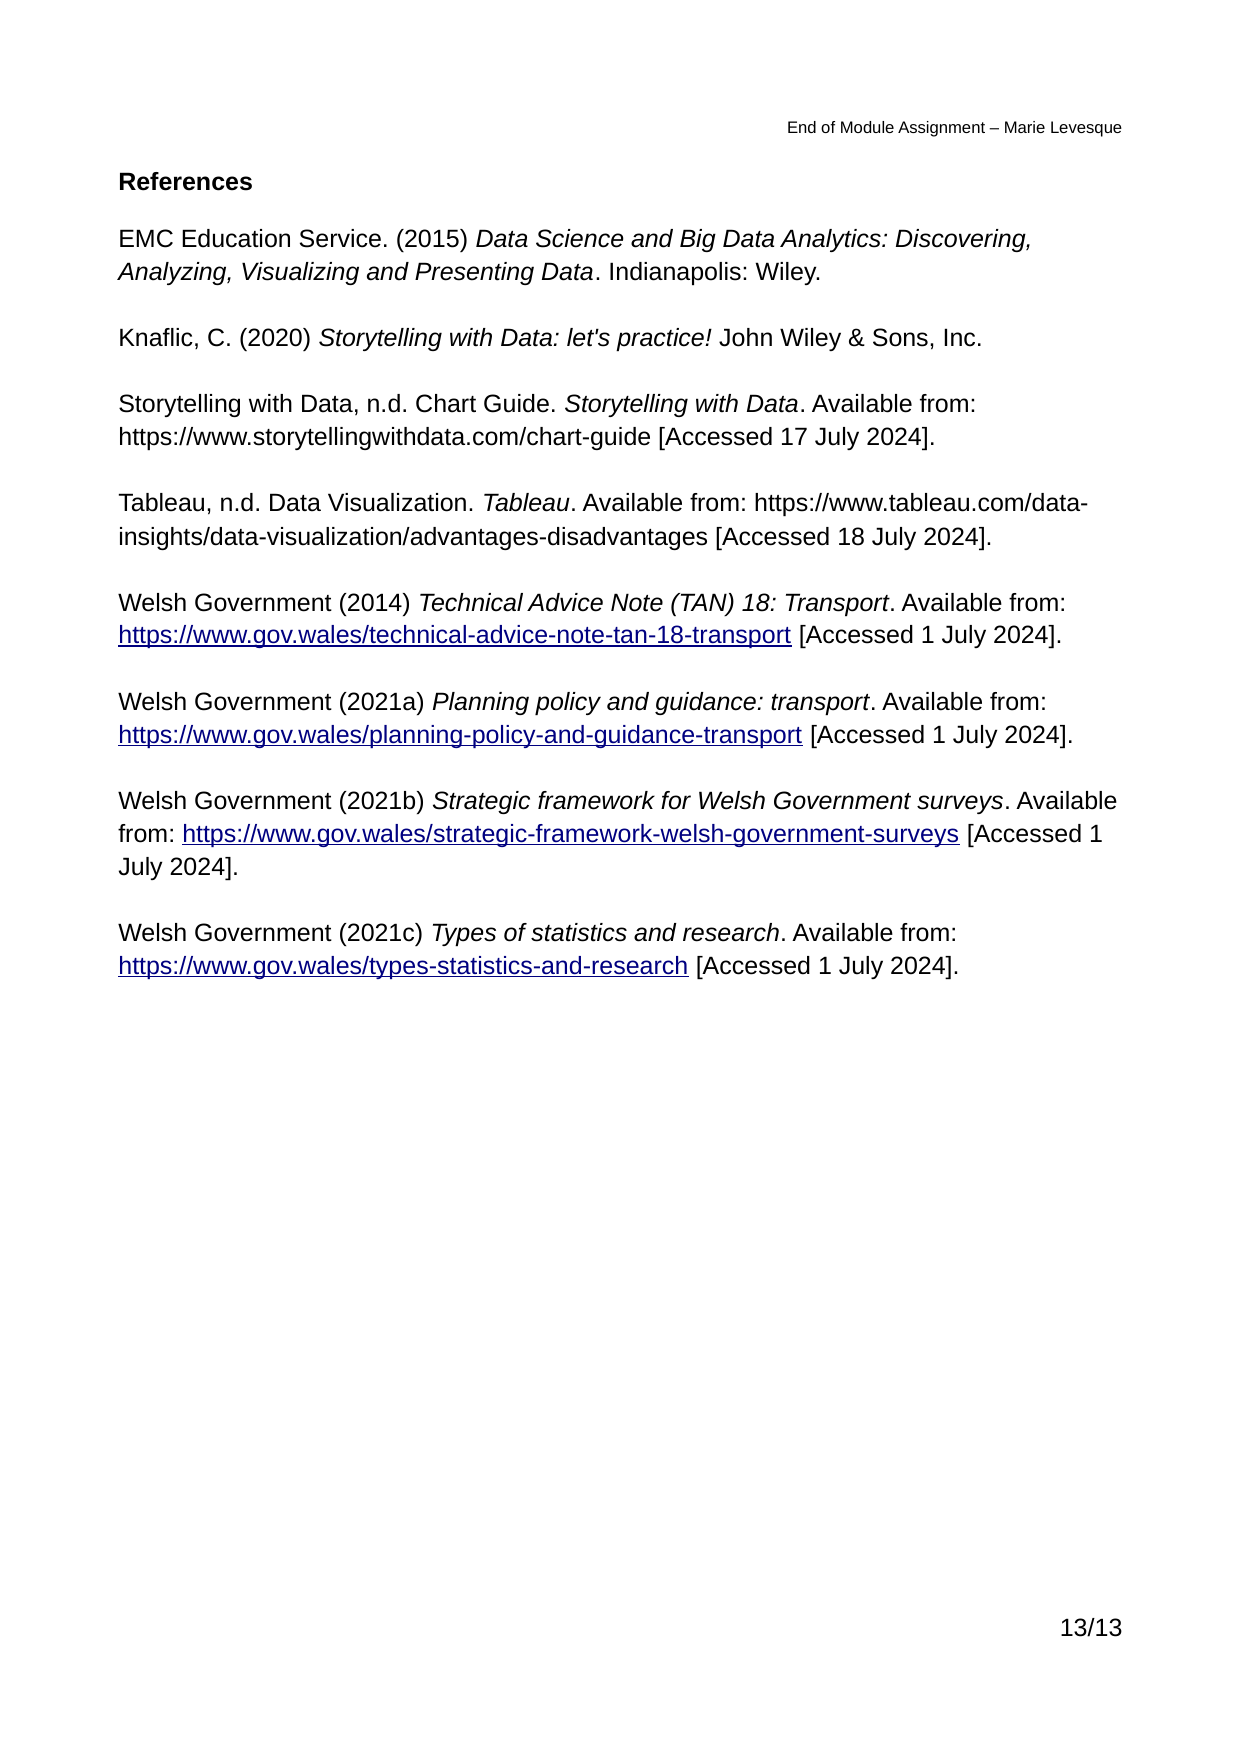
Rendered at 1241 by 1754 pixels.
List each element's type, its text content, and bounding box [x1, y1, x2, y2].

text Knaflic, C. (2020) Storytelling with Data: let's practice! John Wiley & Sons, Inc. [118, 323, 1122, 352]
text Welsh Government (2021c) Types of statistics and research. Available from: https://www.gov.wales/types-statistics-and-research [Accessed 1 July 2024]. [118, 918, 1122, 979]
text EMC Education Service. (2015) Data Science and Big Data Analytics: Discovering, Analyzing, Visualizing and Presenting Data. Indianapolis: Wiley. [118, 224, 1122, 286]
text Tableau, n.d. Data Visualization. Tableau. Available from: https://www.tableau.com/data-insights/data-visualization/advantages-disadvantages [Accessed 18 July 2024]. [118, 488, 1122, 583]
text References [118, 167, 1122, 196]
text Welsh Government (2014) Technical Advice Note (TAN) 18: Transport. Available from: https://www.gov.wales/technical-advice-note-tan-18-transport [Accessed 1 July 2024]. [118, 587, 1122, 649]
text Welsh Government (2021a) Planning policy and guidance: transport. Available from: https://www.gov.wales/planning-policy-and-guidance-transport [Accessed 1 July 2024]. [118, 687, 1122, 748]
text Welsh Government (2021b) Strategic framework for Welsh Government surveys. Available from: https://www.gov.wales/strategic-framework-welsh-government-surveys [Accessed 1 July 2024]. [118, 786, 1122, 880]
text Storytelling with Data, n.d. Chart Guide. Storytelling with Data. Available from: https://www.storytellingwithdata.com/chart-guide [Accessed 17 July 2024]. [118, 389, 1122, 484]
